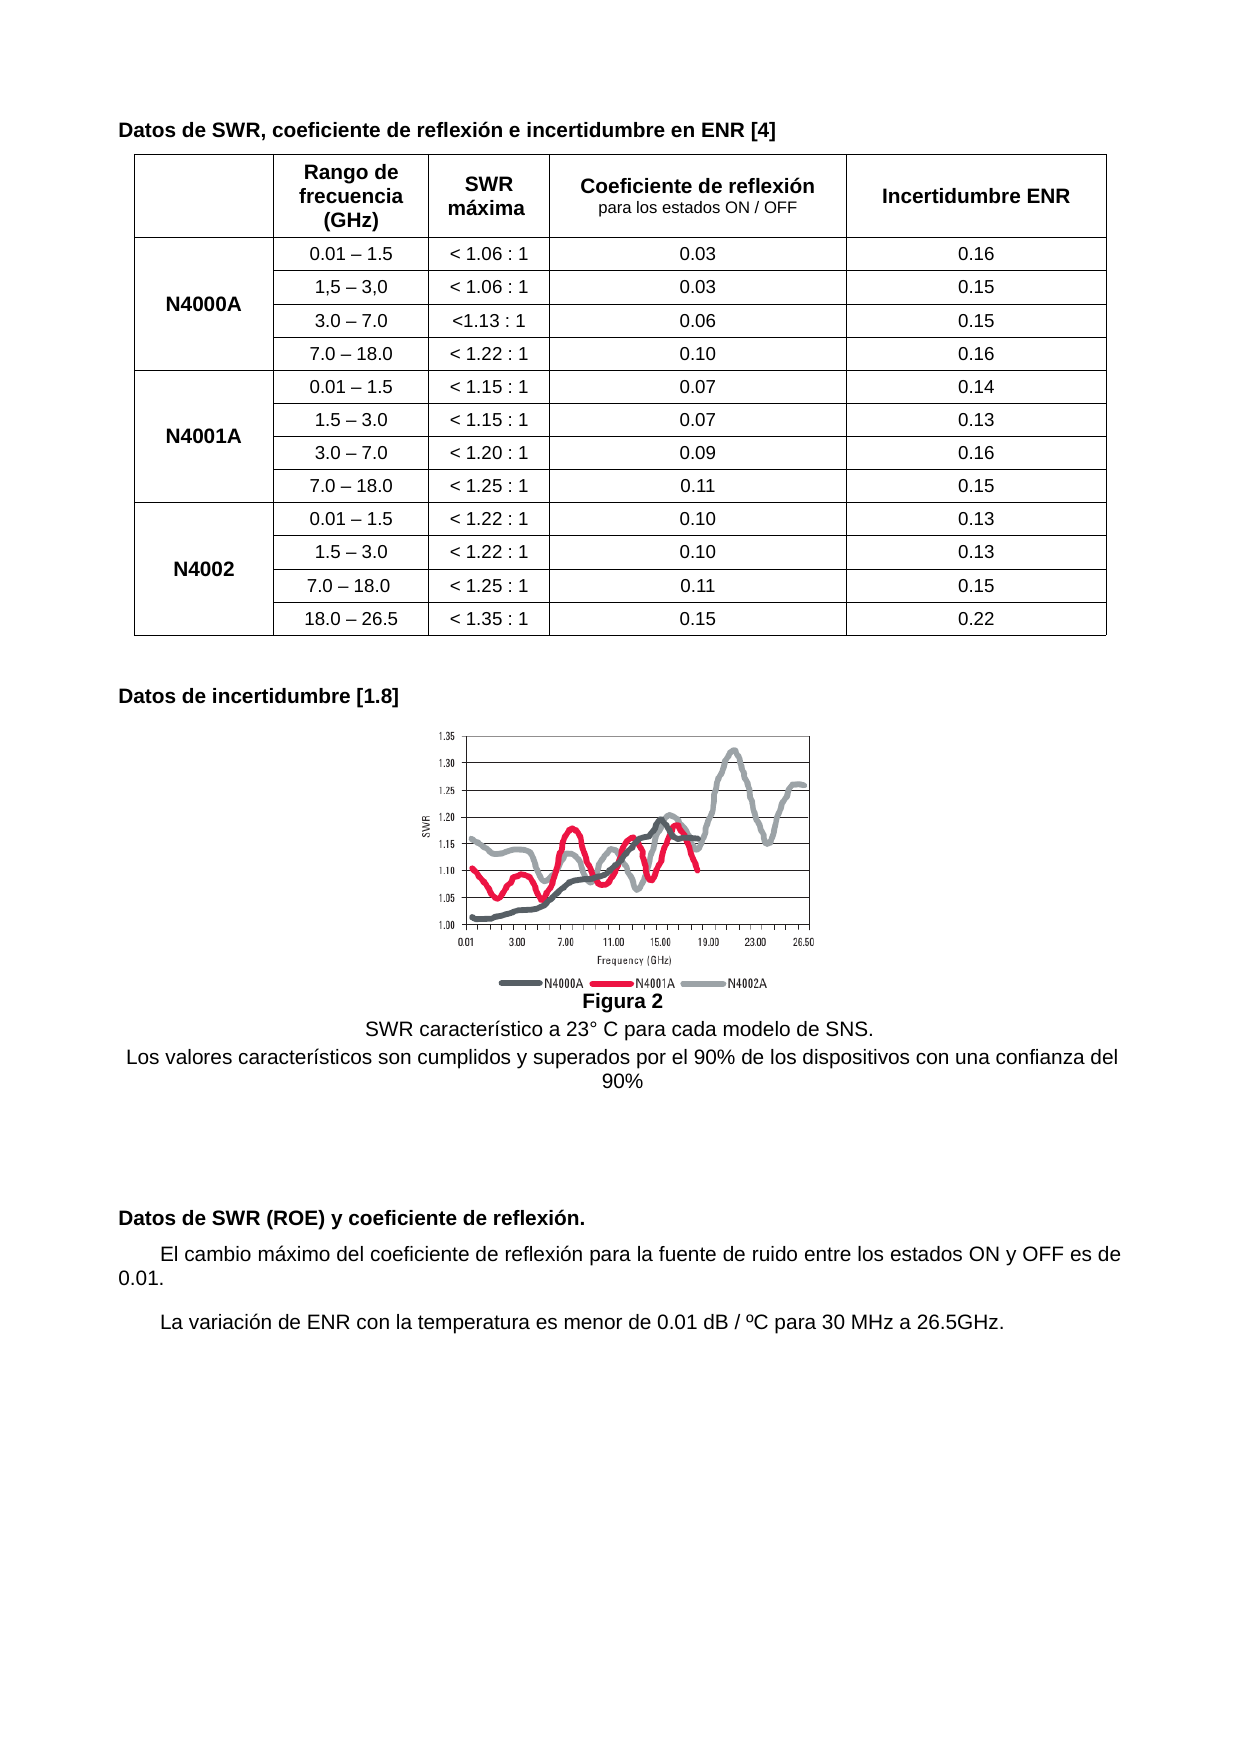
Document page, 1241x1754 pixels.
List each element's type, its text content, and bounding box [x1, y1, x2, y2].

table_cell 0.10 [550, 536, 846, 568]
table_cell < 1.15 : 1 [429, 404, 549, 436]
table_cell 1.5 – 3.0 [274, 536, 428, 568]
table_cell 0.13 [847, 503, 1106, 535]
table_cell < 1.20 : 1 [429, 437, 549, 469]
table_cell N4002 [135, 503, 273, 635]
table_cell < 1.15 : 1 [429, 371, 549, 403]
table_cell 0.10 [550, 338, 846, 370]
table_cell N4001A [135, 371, 273, 502]
table_cell 3.0 – 7.0 [274, 437, 428, 469]
table_cell 0.01 – 1.5 [274, 238, 428, 270]
table_cell 0.15 [847, 570, 1106, 602]
table_cell 0.16 [847, 437, 1106, 469]
table_cell 0.15 [847, 305, 1106, 337]
subtitle Datos de SWR (ROE) y coeficiente de reflexión. [118, 1206, 1122, 1230]
table_header Rango de frecuencia (GHz) [274, 155, 428, 237]
table_header [135, 155, 273, 237]
text SWR característico a 23° C para cada modelo de SNS. [119, 1017, 1126, 1041]
text La variación de ENR con la temperatura es menor de 0.01 dB / ºC para 30 MHz a 26.5GHz. [118, 1310, 1122, 1334]
table_cell 0.07 [550, 371, 846, 403]
table_cell < 1.35 : 1 [429, 603, 549, 635]
table_cell 0.13 [847, 536, 1106, 568]
table_cell 0.16 [847, 338, 1106, 370]
table_header SWR máxima [429, 155, 549, 237]
table_cell 0.01 – 1.5 [274, 371, 428, 403]
table_cell <1.13 : 1 [429, 305, 549, 337]
table_cell < 1.25 : 1 [429, 570, 549, 602]
table_cell 3.0 – 7.0 [274, 305, 428, 337]
table_cell < 1.25 : 1 [429, 470, 549, 502]
table_header Coeficiente de reflexión para los estados ON / OFF [550, 155, 846, 237]
table_cell 0.07 [550, 404, 846, 436]
table_header Incertidumbre ENR [847, 155, 1106, 237]
table_cell 0.15 [550, 603, 846, 635]
text El cambio máximo del coeficiente de reflexión para la fuente de ruido entre los estados ON y OFF es de 0.01. [118, 1241, 1122, 1289]
table_cell 0.03 [550, 238, 846, 270]
table_cell 0.11 [550, 570, 846, 602]
table_cell N4000A [135, 238, 273, 370]
picture [406, 721, 839, 989]
table_cell < 1.06 : 1 [429, 238, 549, 270]
table_cell 0.01 – 1.5 [274, 503, 428, 535]
table_cell 0.14 [847, 371, 1106, 403]
table_cell 1.5 – 3.0 [274, 404, 428, 436]
table_cell 7.0 – 18.0 [274, 570, 428, 602]
table_cell 18.0 – 26.5 [274, 603, 428, 635]
table_cell < 1.22 : 1 [429, 536, 549, 568]
table_cell 7.0 – 18.0 [274, 338, 428, 370]
table_cell 7.0 – 18.0 [274, 470, 428, 502]
table_cell < 1.06 : 1 [429, 271, 549, 303]
subtitle Datos de incertidumbre [1.8] [118, 684, 1122, 708]
table_cell 0.09 [550, 437, 846, 469]
table_cell 1,5 – 3,0 [274, 271, 428, 303]
table_cell 0.13 [847, 404, 1106, 436]
table_cell 0.22 [847, 603, 1106, 635]
table_cell 0.03 [550, 271, 846, 303]
table_cell 0.10 [550, 503, 846, 535]
table_cell 0.06 [550, 305, 846, 337]
table_cell 0.16 [847, 238, 1106, 270]
table_cell < 1.22 : 1 [429, 338, 549, 370]
text Figura 2 [119, 721, 1126, 1013]
table_cell 0.15 [847, 470, 1106, 502]
table_cell < 1.22 : 1 [429, 503, 549, 535]
subtitle Datos de SWR, coeficiente de reflexión e incertidumbre en ENR [4] [118, 118, 1122, 142]
text Los valores característicos son cumplidos y superados por el 90% de los dispositivos con una confianza del 90% [119, 1045, 1126, 1093]
table_cell 0.15 [847, 271, 1106, 303]
table_cell 0.11 [550, 470, 846, 502]
